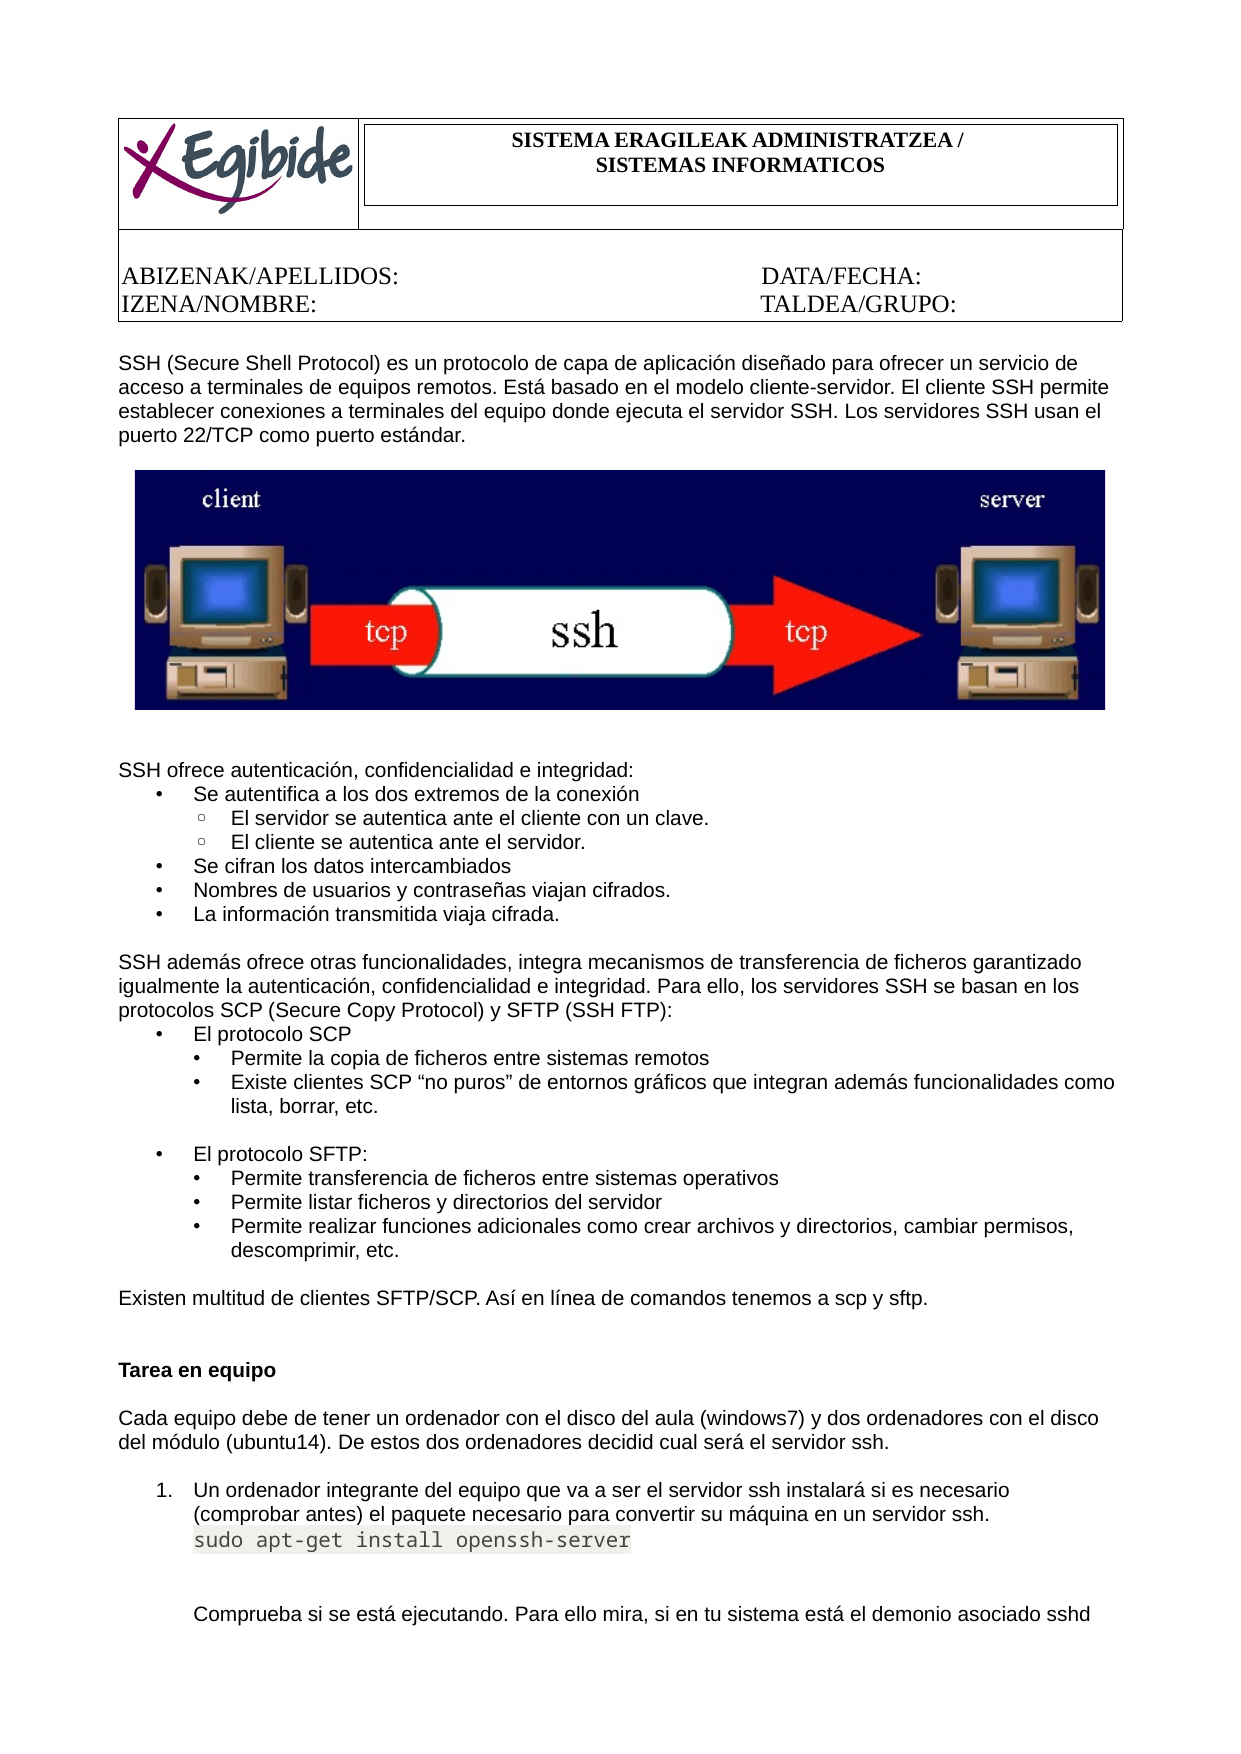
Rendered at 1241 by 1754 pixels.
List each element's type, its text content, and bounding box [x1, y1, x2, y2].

list La información transmitida viaja cifrada. [156, 902, 1122, 926]
list sudo apt-get install openssh-server [156, 1525, 1122, 1554]
list El protocolo SFTP: [156, 1142, 1122, 1166]
list Existe clientes SCP “no puros” de entornos gráficos que integran además funcionalidades como lista, borrar, etc. [193, 1070, 1122, 1118]
list El servidor se autentica ante el cliente con un clave. [193, 805, 1122, 829]
text SSH además ofrece otras funcionalidades, integra mecanismos de transferencia de ficheros garantizado igualmente la autenticación, confidencialidad e integridad. Para ello, los servidores SSH se basan en los protocolos SCP (Secure Copy Protocol) y SFTP (SSH FTP): [118, 950, 1122, 1022]
list Permite la copia de ficheros entre sistemas remotos [193, 1046, 1122, 1070]
picture [134, 470, 1106, 710]
text Cada equipo debe de tener un ordenador con el disco del aula (windows7) y dos ordenadores con el disco del módulo (ubuntu14). De estos dos ordenadores decidid cual será el servidor ssh. [118, 1406, 1122, 1453]
list Un ordenador integrante del equipo que va a ser el servidor ssh instalará si es necesario (comprobar antes) el paquete necesario para convertir su máquina en un servidor ssh. [156, 1477, 1122, 1525]
list Se cifran los datos intercambiados [156, 853, 1122, 878]
text SSH (Secure Shell Protocol) es un protocolo de capa de aplicación diseñado para ofrecer un servicio de acceso a terminales de equipos remotos. Está basado en el modelo cliente-servidor. El cliente SSH permite establecer conexiones a terminales del equipo donde ejecuta el servidor SSH. Los servidores SSH usan el puerto 22/TCP como puerto estándar. [118, 351, 1122, 447]
text Tarea en equipo [118, 1358, 1122, 1382]
text Existen multitud de clientes SFTP/SCP. Así en línea de comandos tenemos a scp y sftp. [118, 1286, 1122, 1310]
list Permite transferencia de ficheros entre sistemas operativos [193, 1166, 1122, 1190]
list El cliente se autentica ante el servidor. [193, 829, 1122, 853]
list Se autentifica a los dos extremos de la conexión [156, 781, 1122, 805]
list Permite listar ficheros y directorios del servidor [193, 1190, 1122, 1214]
text SSH ofrece autenticación, confidencialidad e integridad: [118, 757, 1122, 781]
list Permite realizar funciones adicionales como crear archivos y directorios, cambiar permisos, descomprimir, etc. [193, 1214, 1122, 1262]
picture [123, 123, 353, 214]
list Comprueba si se está ejecutando. Para ello mira, si en tu sistema está el demonio asociado sshd [156, 1602, 1122, 1626]
list El protocolo SCP [156, 1022, 1122, 1046]
list Nombres de usuarios y contraseñas viajan cifrados. [156, 878, 1122, 902]
